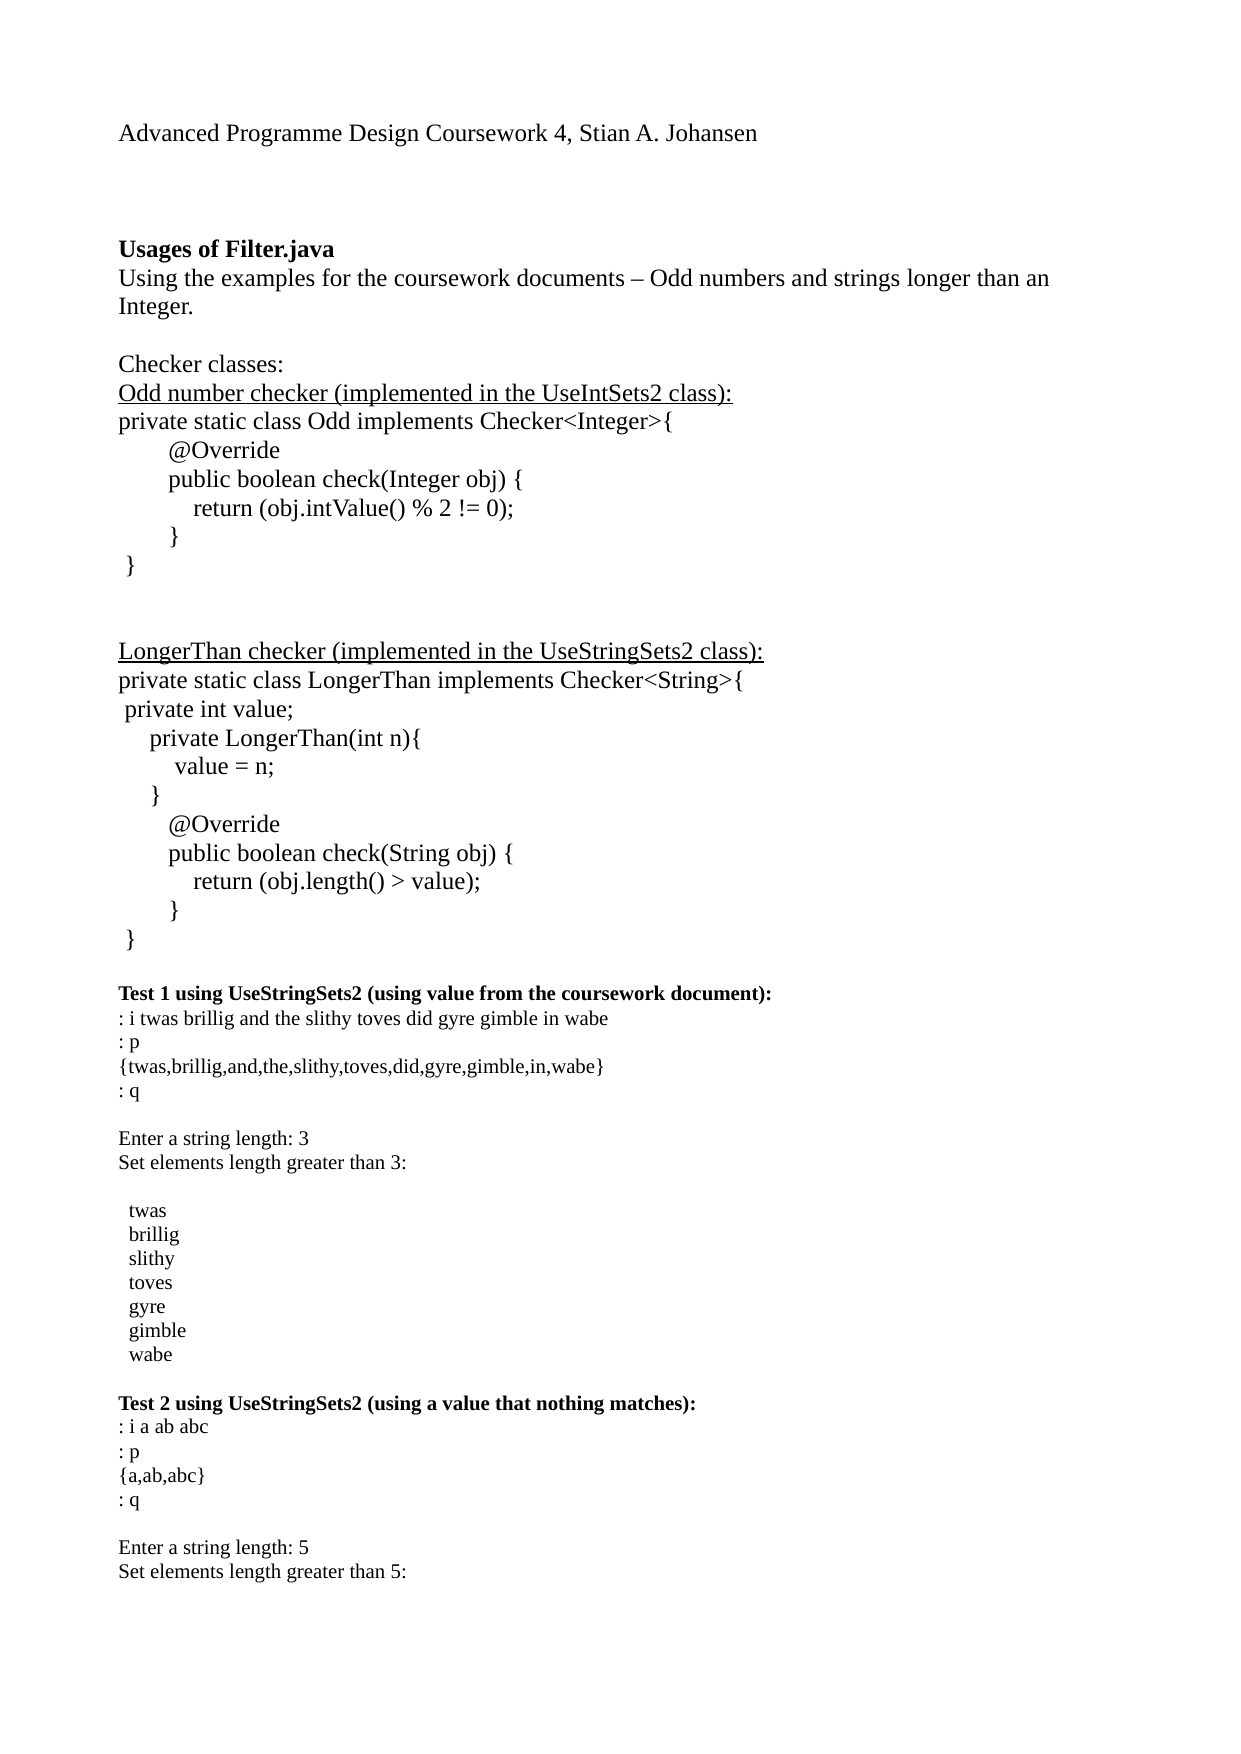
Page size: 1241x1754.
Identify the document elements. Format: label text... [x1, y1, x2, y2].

text wabe [118, 1342, 1122, 1366]
text {a,ab,abc} [118, 1463, 1122, 1487]
text Using the examples for the coursework documents – Odd numbers and strings longer than an Integer. [118, 263, 1122, 320]
text } [118, 895, 1122, 924]
text Odd number checker (implemented in the UseIntSets2 class): [118, 378, 1122, 406]
text private LongerThan(int n){ [118, 723, 1122, 751]
text private static class LongerThan implements Checker<String>{ [118, 665, 1122, 694]
text : p [118, 1029, 1122, 1053]
text public boolean check(Integer obj) { [118, 464, 1122, 493]
text Test 2 using UseStringSets2 (using a value that nothing matches): [118, 1390, 1122, 1414]
text } [118, 521, 1122, 550]
text twas [118, 1198, 1122, 1222]
text {twas,brillig,and,the,slithy,toves,did,gyre,gimble,in,wabe} [118, 1053, 1122, 1078]
text } [118, 550, 1122, 579]
text : p [118, 1438, 1122, 1463]
text : i twas brillig and the slithy toves did gyre gimble in wabe [118, 1005, 1122, 1029]
text Checker classes: [118, 349, 1122, 378]
text } [118, 780, 1122, 809]
text brillig [118, 1222, 1122, 1246]
text private int value; [118, 694, 1122, 723]
text Enter a string length: 3 [118, 1126, 1122, 1150]
text : i a ab abc [118, 1414, 1122, 1438]
text } [118, 924, 1122, 953]
text Usages of Filter.java [118, 234, 1122, 263]
text value = n; [118, 751, 1122, 780]
text Set elements length greater than 5: [118, 1559, 1122, 1583]
text toves [118, 1270, 1122, 1294]
text Test 1 using UseStringSets2 (using value from the coursework document): [118, 981, 1122, 1005]
text Set elements length greater than 3: [118, 1150, 1122, 1174]
text public boolean check(String obj) { [118, 838, 1122, 866]
text : q [118, 1487, 1122, 1511]
text @Override [118, 435, 1122, 464]
text gimble [118, 1318, 1122, 1342]
text slithy [118, 1246, 1122, 1270]
text @Override [118, 809, 1122, 838]
text gyre [118, 1294, 1122, 1318]
text LongerThan checker (implemented in the UseStringSets2 class): [118, 636, 1122, 665]
text private static class Odd implements Checker<Integer>{ [118, 406, 1122, 435]
text return (obj.intValue() % 2 != 0); [118, 493, 1122, 521]
text : q [118, 1078, 1122, 1102]
text Enter a string length: 5 [118, 1535, 1122, 1559]
text return (obj.length() > value); [118, 866, 1122, 895]
